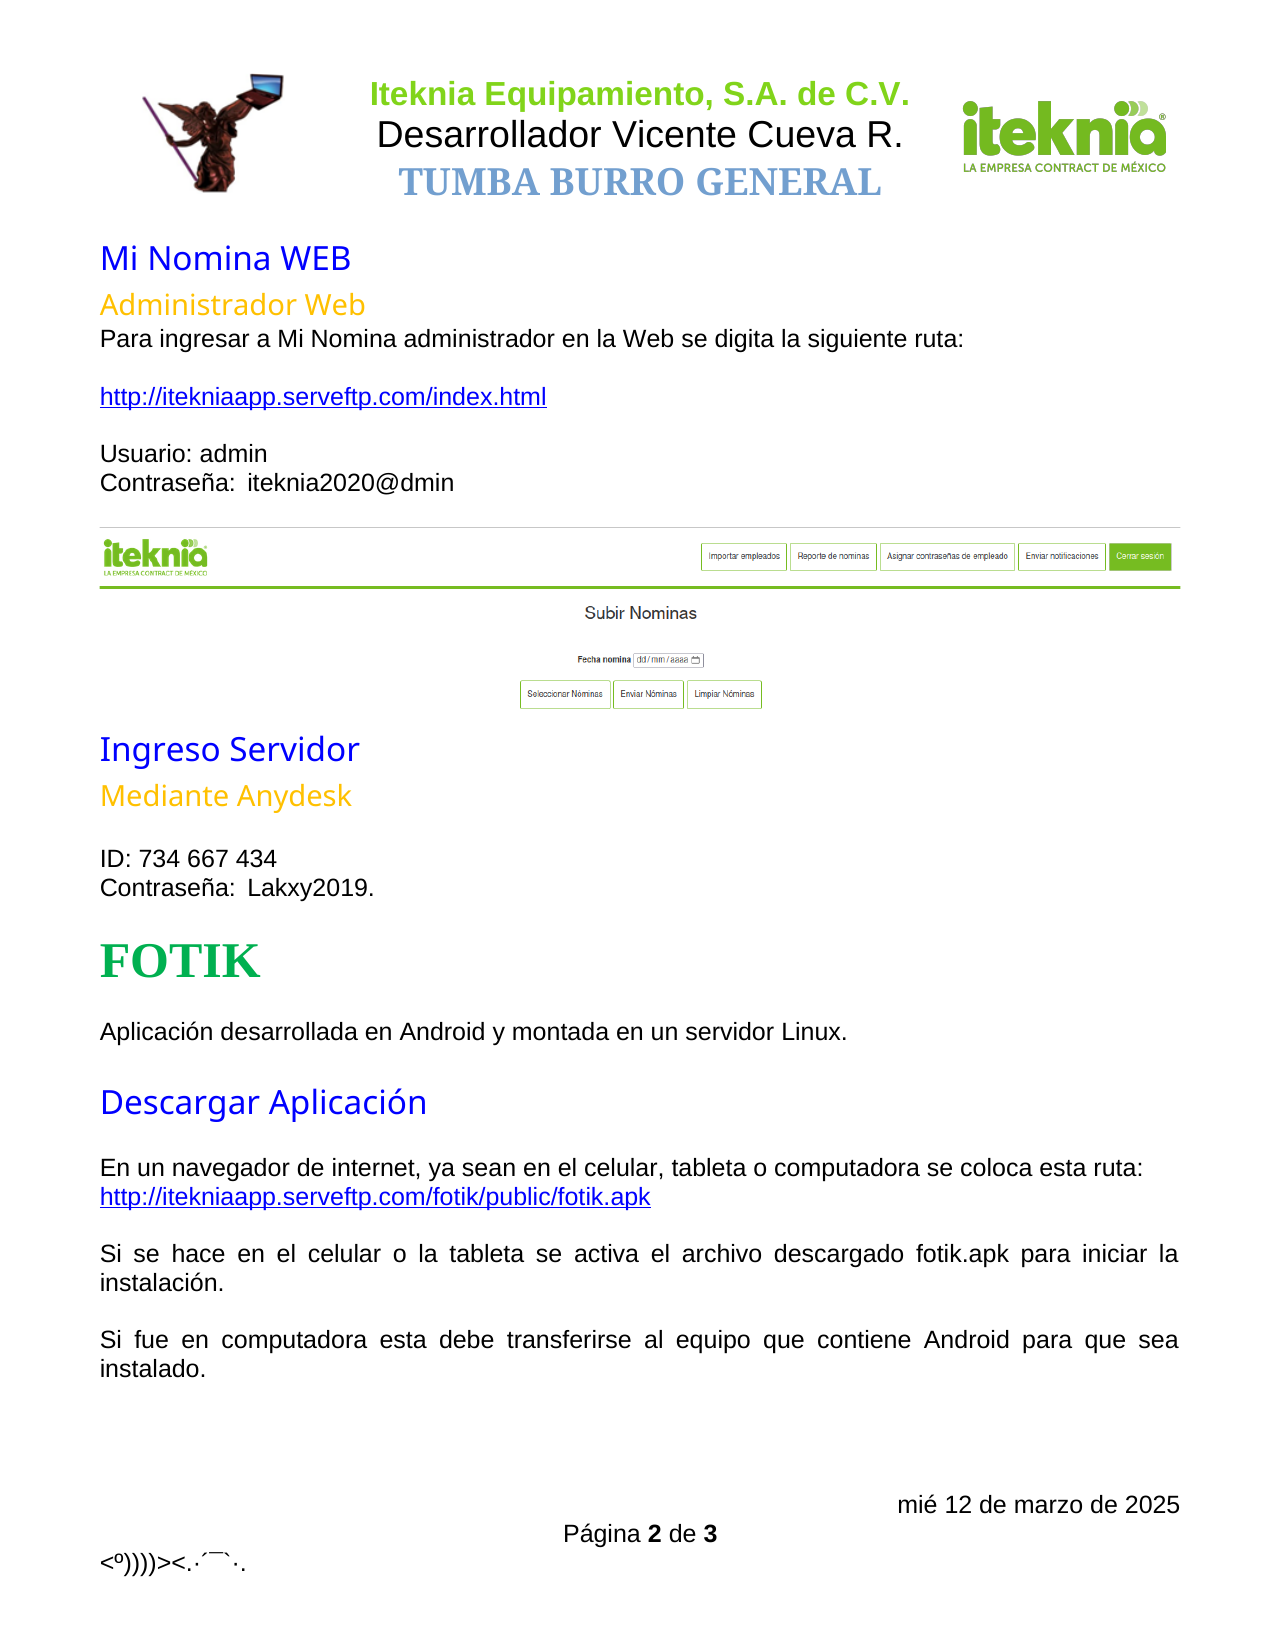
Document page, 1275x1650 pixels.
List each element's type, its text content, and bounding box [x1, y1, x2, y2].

text Para ingresar a Mi Nomina administrador en la Web se digita la siguiente ruta: [99, 324, 1180, 353]
picture [99, 525, 1181, 722]
text En un navegador de internet, ya sean en el celular, tableta o computadora se coloca esta ruta: [99, 1153, 1180, 1182]
text ID: 734 667 434 [99, 844, 1180, 873]
text http://itekniaapp.serveftp.com/index.html [99, 382, 1180, 411]
text Contraseña: Lakxy2019. [99, 873, 1180, 901]
picture [952, 80, 1177, 193]
picture [140, 73, 286, 194]
subtitle Administrador Web [99, 285, 1180, 324]
subtitle Descargar Aplicación [99, 1079, 1180, 1124]
text Aplicación desarrollada en Android y montada en un servidor Linux. [99, 1017, 1180, 1046]
text http://itekniaapp.serveftp.com/fotik/public/fotik.apk [99, 1182, 1180, 1211]
subtitle FOTIK [99, 931, 1180, 988]
text Contraseña: iteknia2020@dmin [99, 468, 1180, 497]
subtitle Ingreso Servidor [99, 722, 1180, 771]
text Si se hace en el celular o la tableta se activa el archivo descargado fotik.apk para iniciar la instalación. [99, 1239, 1180, 1297]
text Si fue en computadora esta debe transferirse al equipo que contiene Android para que sea instalado. [99, 1326, 1180, 1383]
subtitle Mi Nomina WEB [99, 235, 1180, 281]
subtitle Mediante Anydesk [99, 775, 1180, 815]
text Usuario: admin [99, 439, 1180, 468]
